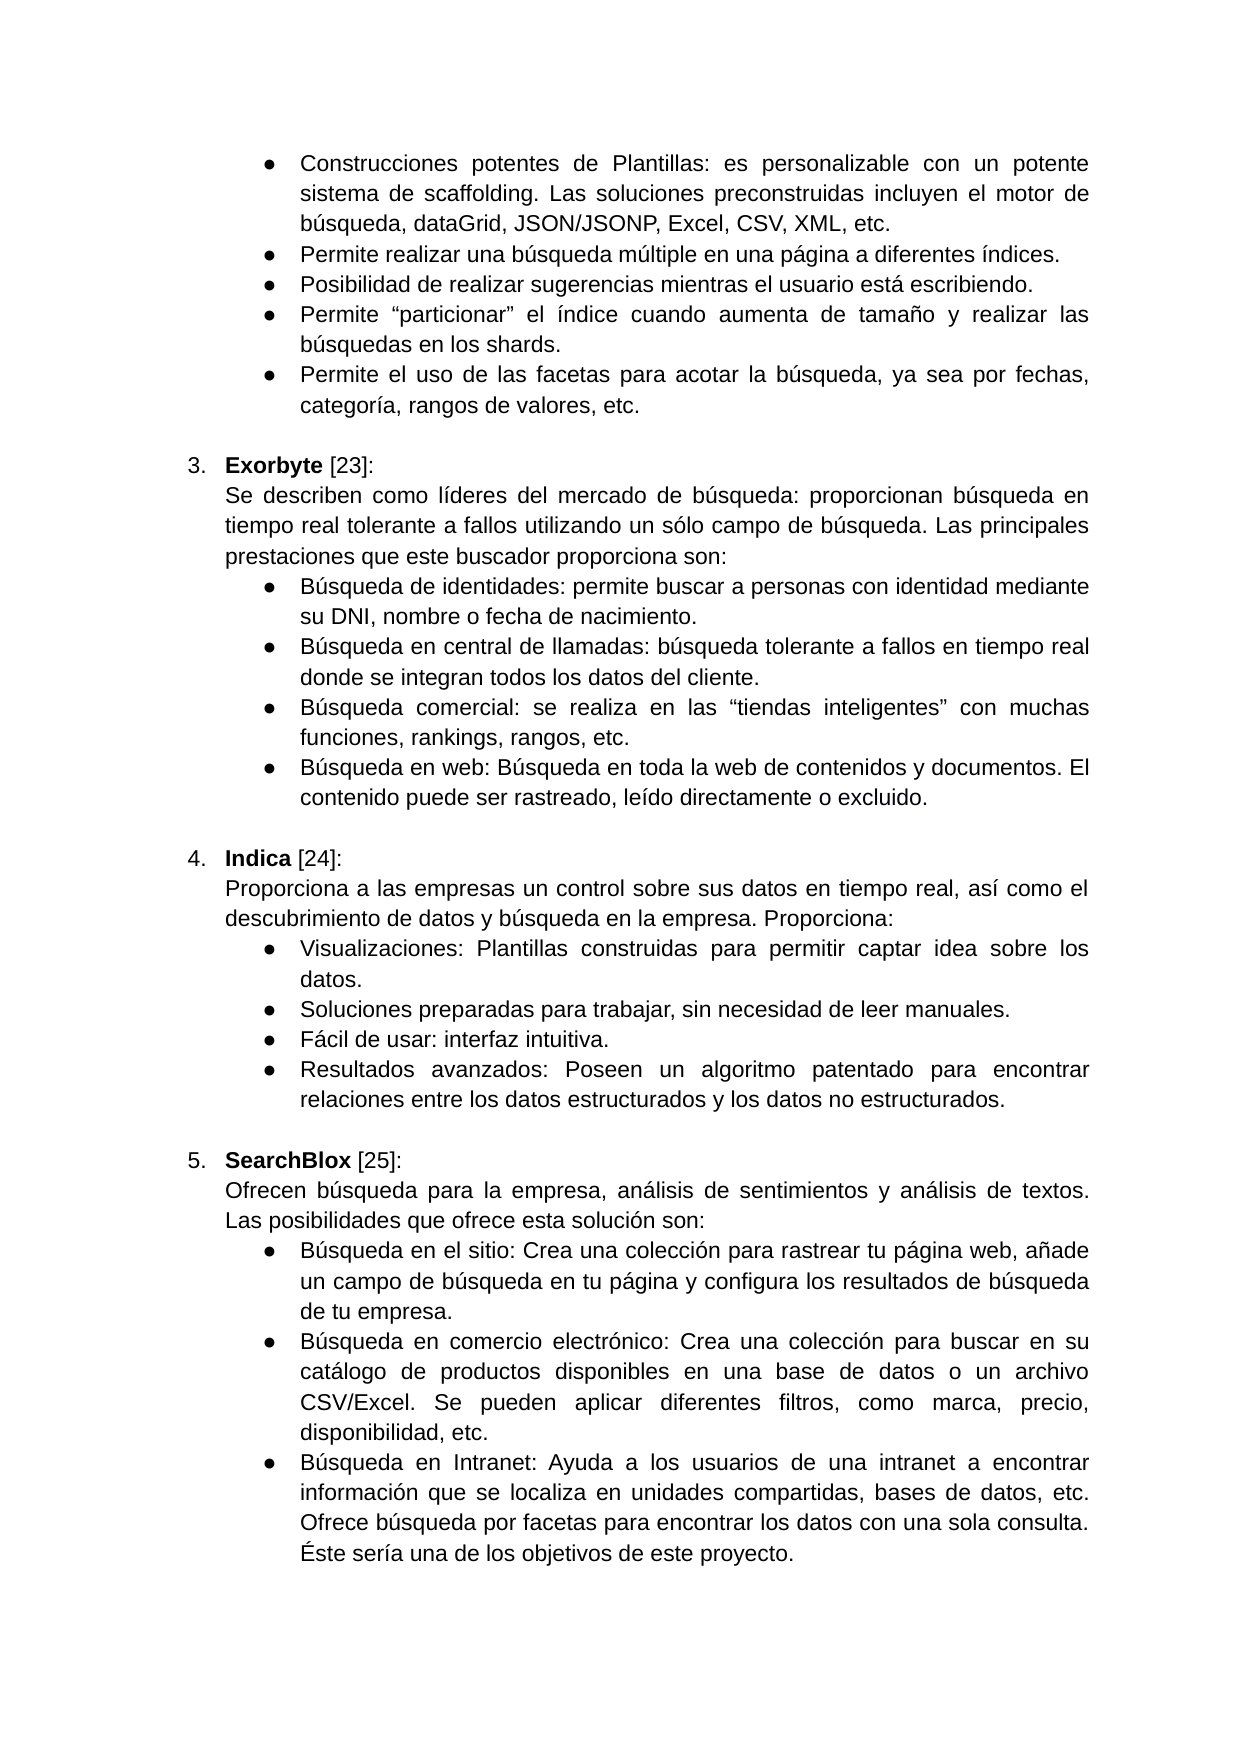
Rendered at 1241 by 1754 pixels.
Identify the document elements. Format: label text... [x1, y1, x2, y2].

text Ofrecen búsqueda para la empresa, análisis de sentimientos y análisis de textos. Las posibilidades que ofrece esta solución son: [225, 1177, 1090, 1234]
list Visualizaciones: Plantillas construidas para permitir captar idea sobre los datos. [262, 935, 1090, 992]
list Fácil de usar: interfaz intuitiva. [262, 1026, 1090, 1052]
list Permite el uso de las facetas para acotar la búsqueda, ya sea por fechas, categoría, rangos de valores, etc. [262, 361, 1090, 418]
text Se describen como líderes del mercado de búsqueda: proporcionan búsqueda en tiempo real tolerante a fallos utilizando un sólo campo de búsqueda. Las principales prestaciones que este buscador proporciona son: [225, 482, 1090, 569]
text Proporciona a las empresas un control sobre sus datos en tiempo real, así como el descubrimiento de datos y búsqueda en la empresa. Proporciona: [225, 875, 1090, 932]
list Búsqueda de identidades: permite buscar a personas con identidad mediante su DNI, nombre o fecha de nacimiento. [262, 573, 1090, 629]
list SearchBlox [25]: [187, 1147, 1090, 1173]
list Búsqueda en web: Búsqueda en toda la web de contenidos y documentos. El contenido puede ser rastreado, leído directamente o excluido. [262, 754, 1090, 811]
list Indica [24]: [187, 845, 1090, 871]
list Construcciones potentes de Plantillas: es personalizable con un potente sistema de scaffolding. Las soluciones preconstruidas incluyen el motor de búsqueda, dataGrid, JSON/JSONP, Excel, CSV, XML, etc. [262, 150, 1090, 237]
list Permite realizar una búsqueda múltiple en una página a diferentes índices. [262, 241, 1090, 267]
list Búsqueda comercial: se realiza en las “tiendas inteligentes” con muchas funciones, rankings, rangos, etc. [262, 694, 1090, 750]
list Búsqueda en el sitio: Crea una colección para rastrear tu página web, añade un campo de búsqueda en tu página y configura los resultados de búsqueda de tu empresa. [262, 1237, 1090, 1324]
list Exorbyte [23]: [187, 452, 1090, 478]
list Permite “particionar” el índice cuando aumenta de tamaño y realizar las búsquedas en los shards. [262, 301, 1090, 358]
list Soluciones preparadas para trabajar, sin necesidad de leer manuales. [262, 996, 1090, 1022]
list Resultados avanzados: Poseen un algoritmo patentado para encontrar relaciones entre los datos estructurados y los datos no estructurados. [262, 1056, 1090, 1113]
list Búsqueda en central de llamadas: búsqueda tolerante a fallos en tiempo real donde se integran todos los datos del cliente. [262, 633, 1090, 690]
list Búsqueda en comercio electrónico: Crea una colección para buscar en su catálogo de productos disponibles en una base de datos o un archivo CSV/Excel. Se pueden aplicar diferentes filtros, como marca, precio, disponibilidad, etc. [262, 1328, 1090, 1445]
list Posibilidad de realizar sugerencias mientras el usuario está escribiendo. [262, 271, 1090, 297]
list Búsqueda en Intranet: Ayuda a los usuarios de una intranet a encontrar información que se localiza en unidades compartidas, bases de datos, etc. Ofrece búsqueda por facetas para encontrar los datos con una sola consulta. Éste sería una de los objetivos de este proyecto. [262, 1449, 1090, 1566]
